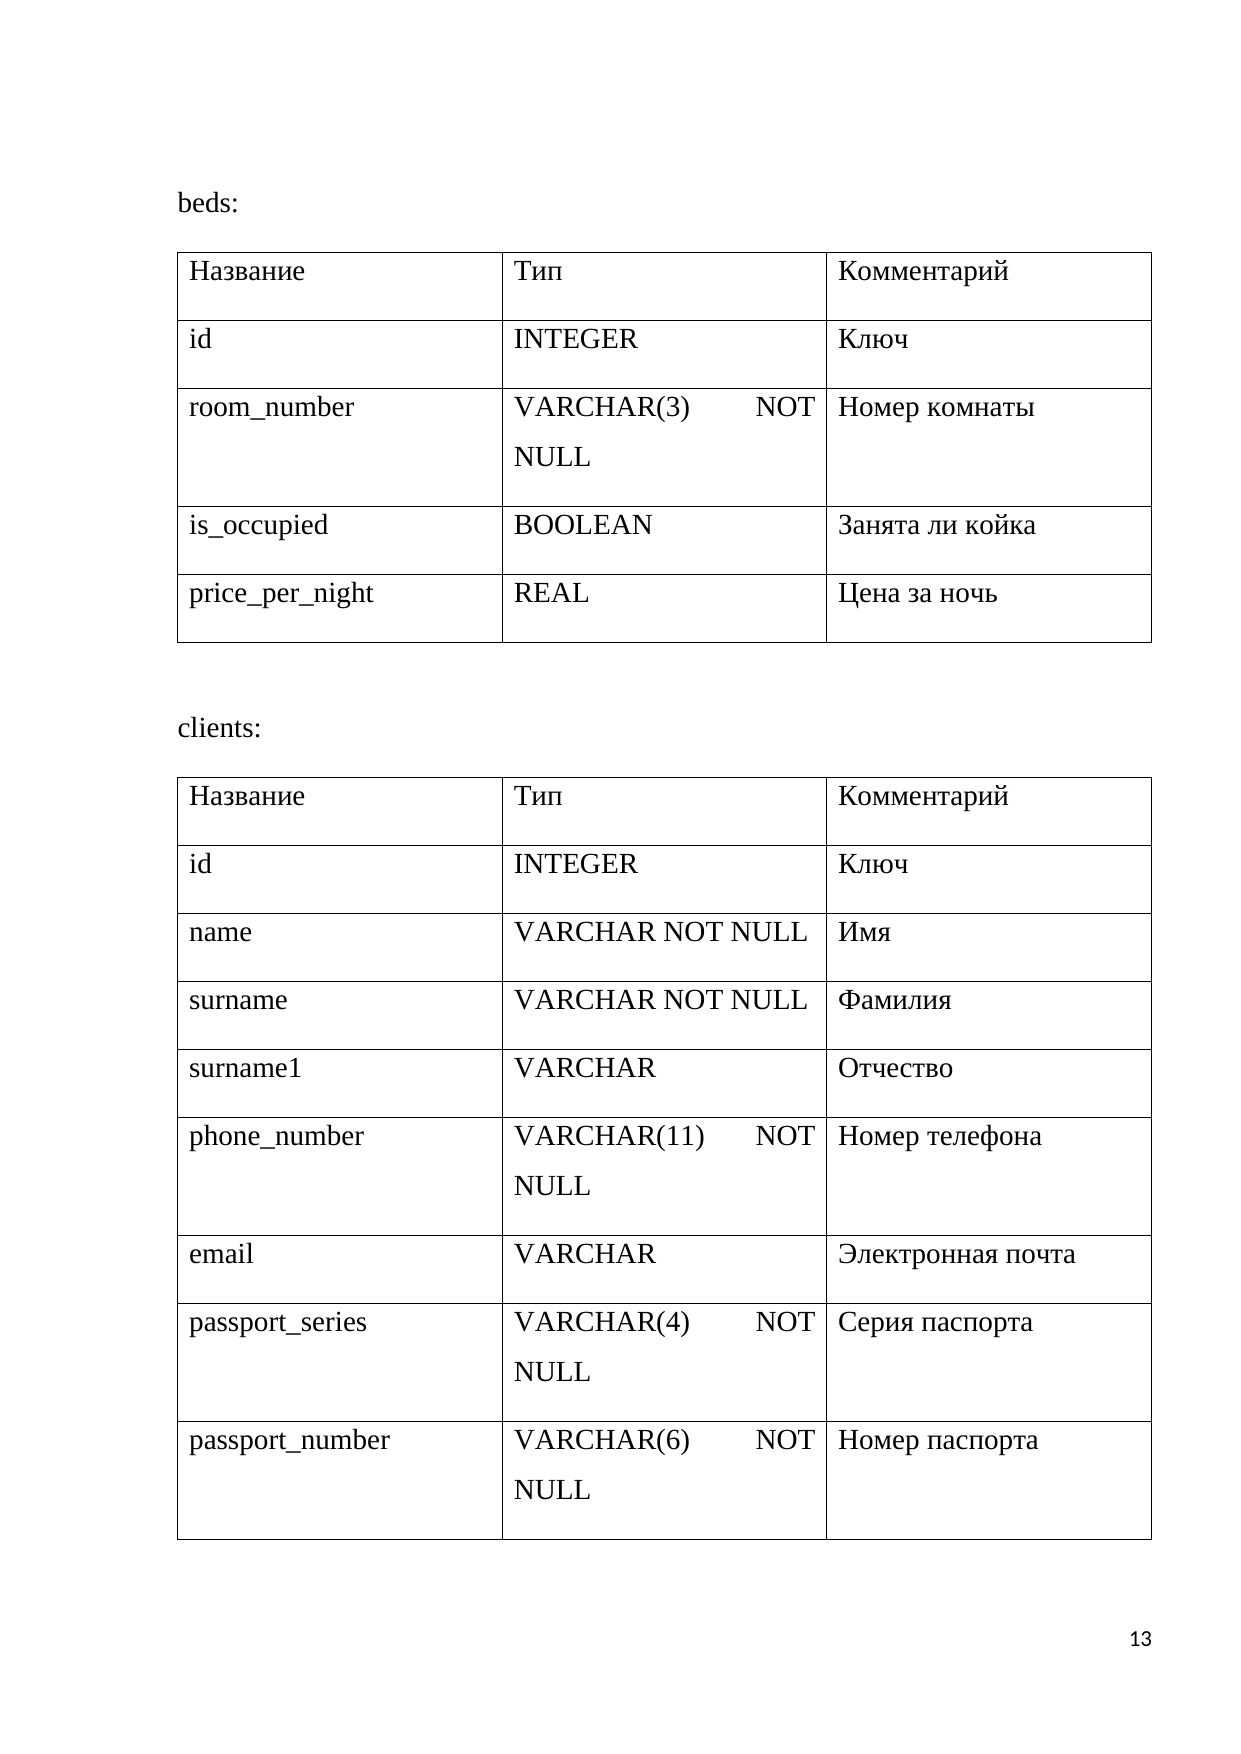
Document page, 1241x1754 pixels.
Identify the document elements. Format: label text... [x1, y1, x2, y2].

table_cell Номер телефона [827, 1118, 1151, 1235]
table_cell Серия паспорта [827, 1304, 1151, 1421]
table_cell Номер комнаты [827, 389, 1151, 506]
table_cell Электронная почта [827, 1236, 1151, 1303]
table_cell room_number [178, 389, 502, 506]
table_cell Отчество [827, 1050, 1151, 1117]
table_cell surname1 [178, 1050, 502, 1117]
text beds: [177, 185, 1152, 219]
table_cell id [178, 321, 502, 388]
table_cell price_per_night [178, 575, 502, 642]
table_cell INTEGER [503, 321, 826, 388]
table_cell name [178, 914, 502, 981]
table_cell VARCHAR [503, 1236, 826, 1303]
table_cell INTEGER [503, 846, 826, 913]
table_cell email [178, 1236, 502, 1303]
table_cell phone_number [178, 1118, 502, 1235]
table_header Комментарий [827, 778, 1151, 845]
table_cell VARCHAR NOT NULL [503, 914, 826, 981]
table_cell Номер паспорта [827, 1422, 1151, 1539]
table_cell VARCHAR(3) NOT NULL [503, 389, 826, 506]
table_cell VARCHAR(4) NOT NULL [503, 1304, 826, 1421]
table_cell Ключ [827, 321, 1151, 388]
table_cell passport_number [178, 1422, 502, 1539]
table_header Тип [503, 778, 826, 845]
table_header Комментарий [827, 253, 1151, 320]
table_cell Ключ [827, 846, 1151, 913]
table_cell VARCHAR(11) NOT NULL [503, 1118, 826, 1235]
table_cell id [178, 846, 502, 913]
table_cell is_occupied [178, 507, 502, 574]
table_cell passport_series [178, 1304, 502, 1421]
table_cell BOOLEAN [503, 507, 826, 574]
table_header Название [178, 778, 502, 845]
table_cell Занята ли койка [827, 507, 1151, 574]
table_cell Имя [827, 914, 1151, 981]
text clients: [177, 710, 1152, 743]
table_header Тип [503, 253, 826, 320]
table_cell Цена за ночь [827, 575, 1151, 642]
table_cell VARCHAR [503, 1050, 826, 1117]
table_cell VARCHAR(6) NOT NULL [503, 1422, 826, 1539]
table_header Название [178, 253, 502, 320]
table_cell surname [178, 982, 502, 1049]
table_cell REAL [503, 575, 826, 642]
table_cell Фамилия [827, 982, 1151, 1049]
table_cell VARCHAR NOT NULL [503, 982, 826, 1049]
